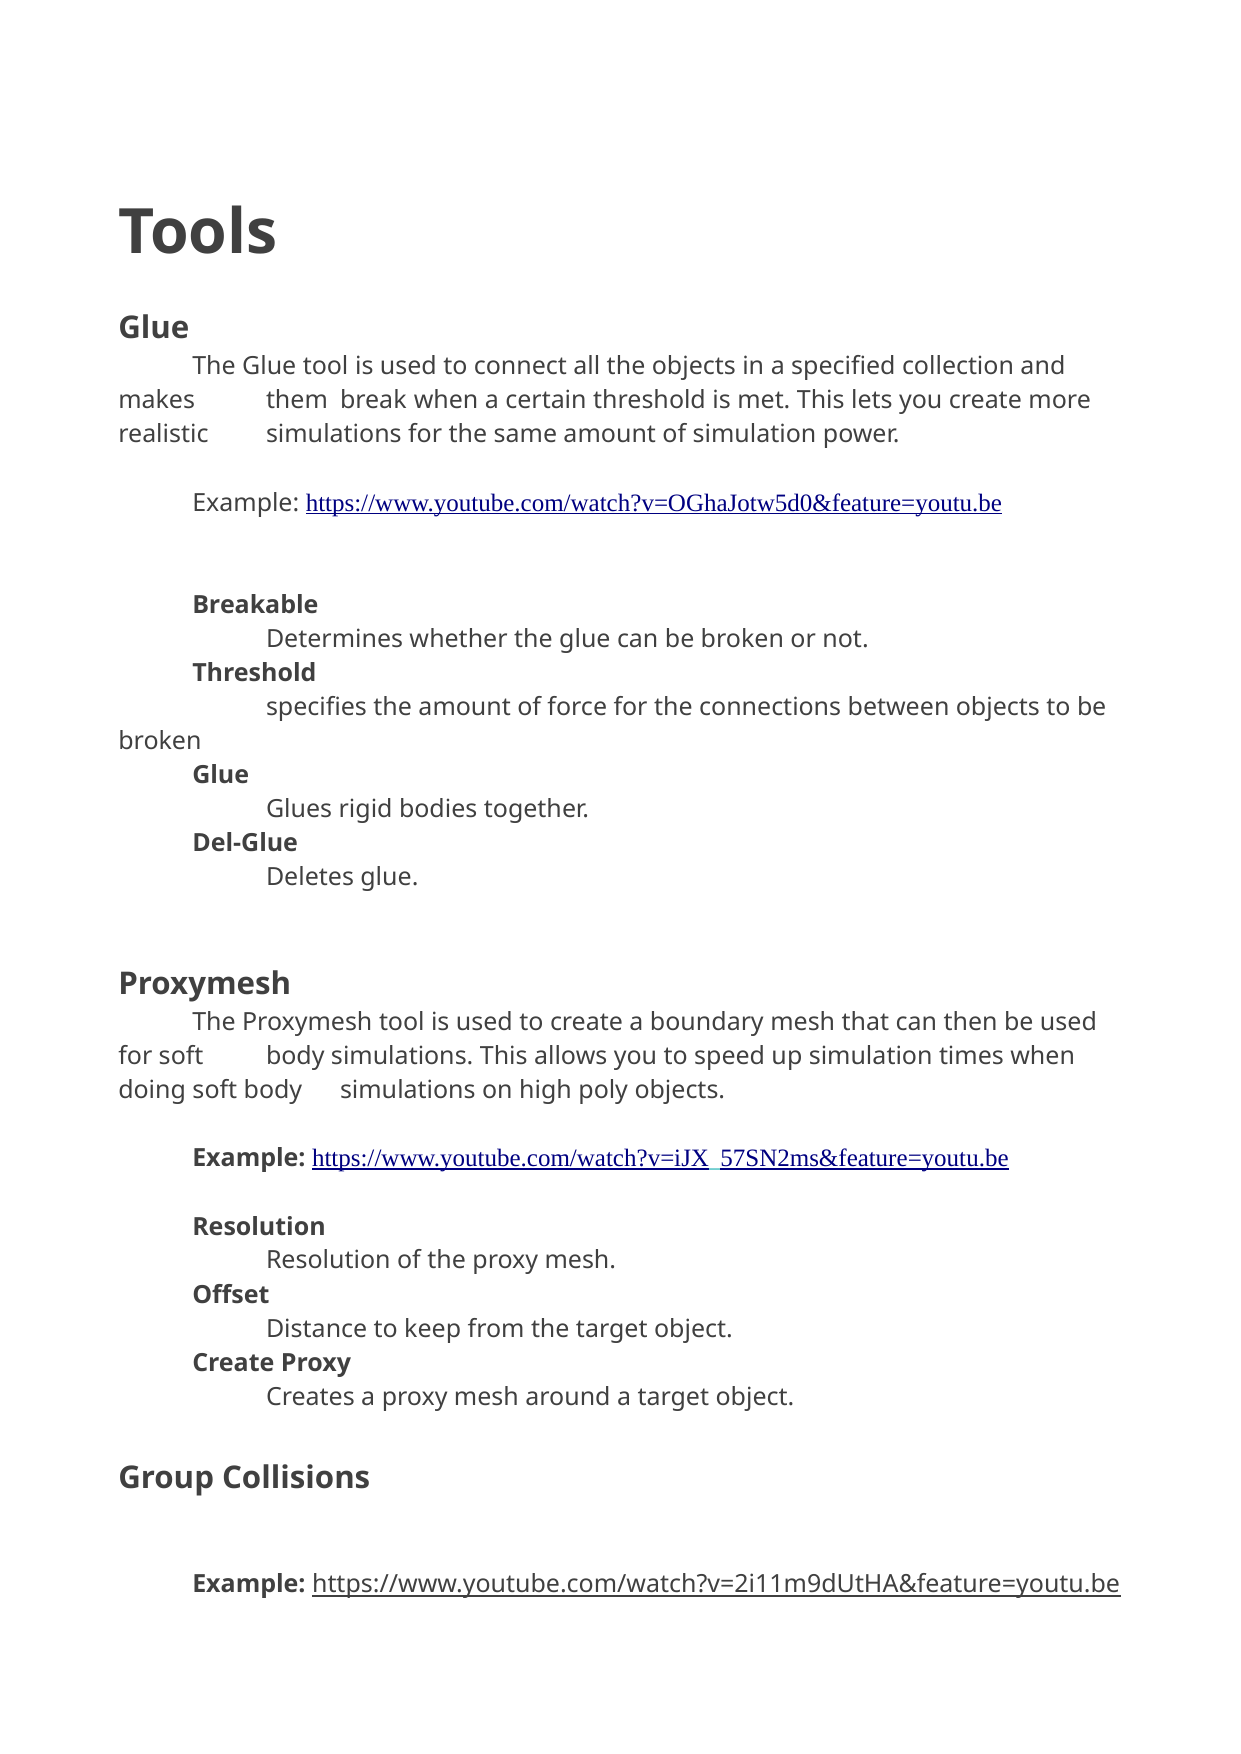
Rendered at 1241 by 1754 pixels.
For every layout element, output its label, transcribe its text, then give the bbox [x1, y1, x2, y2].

text Glue [118, 757, 1122, 791]
text Offset [118, 1276, 1122, 1310]
text Example: https://www.youtube.com/watch?v=OGhaJotw5d0&feature=youtu.be [118, 484, 1122, 518]
text Create Proxy [118, 1344, 1122, 1378]
text Example: https://www.youtube.com/watch?v=iJX_57SN2ms&feature=youtu.be [118, 1140, 1122, 1174]
text Tools [118, 186, 1122, 271]
text The Glue tool is used to connect all the objects in a specified collection and makes them break when a certain threshold is met. This lets you create more realistic simulations for the same amount of simulation power. [118, 348, 1122, 450]
text Distance to keep from the target object. [118, 1310, 1122, 1344]
text Breakable [118, 586, 1122, 621]
text Glue [118, 305, 1122, 348]
text The Proxymesh tool is used to create a boundary mesh that can then be used for soft body simulations. This allows you to speed up simulation times when doing soft body simulations on high poly objects. [118, 1004, 1122, 1106]
text Group Collisions [118, 1455, 1122, 1498]
text Resolution [118, 1208, 1122, 1242]
text Proxymesh [118, 961, 1122, 1004]
text specifies the amount of force for the connections between objects to be broken [118, 689, 1122, 757]
text Example: https://www.youtube.com/watch?v=2i11m9dUtHA&feature=youtu.be [118, 1566, 1122, 1600]
text Creates a proxy mesh around a target object. [118, 1378, 1122, 1412]
text Resolution of the proxy mesh. [118, 1242, 1122, 1276]
text Determines whether the glue can be broken or not. Threshold [118, 621, 1122, 689]
text Del-Glue [118, 825, 1122, 859]
text Glues rigid bodies together. [118, 791, 1122, 825]
text Deletes glue. [118, 859, 1122, 893]
